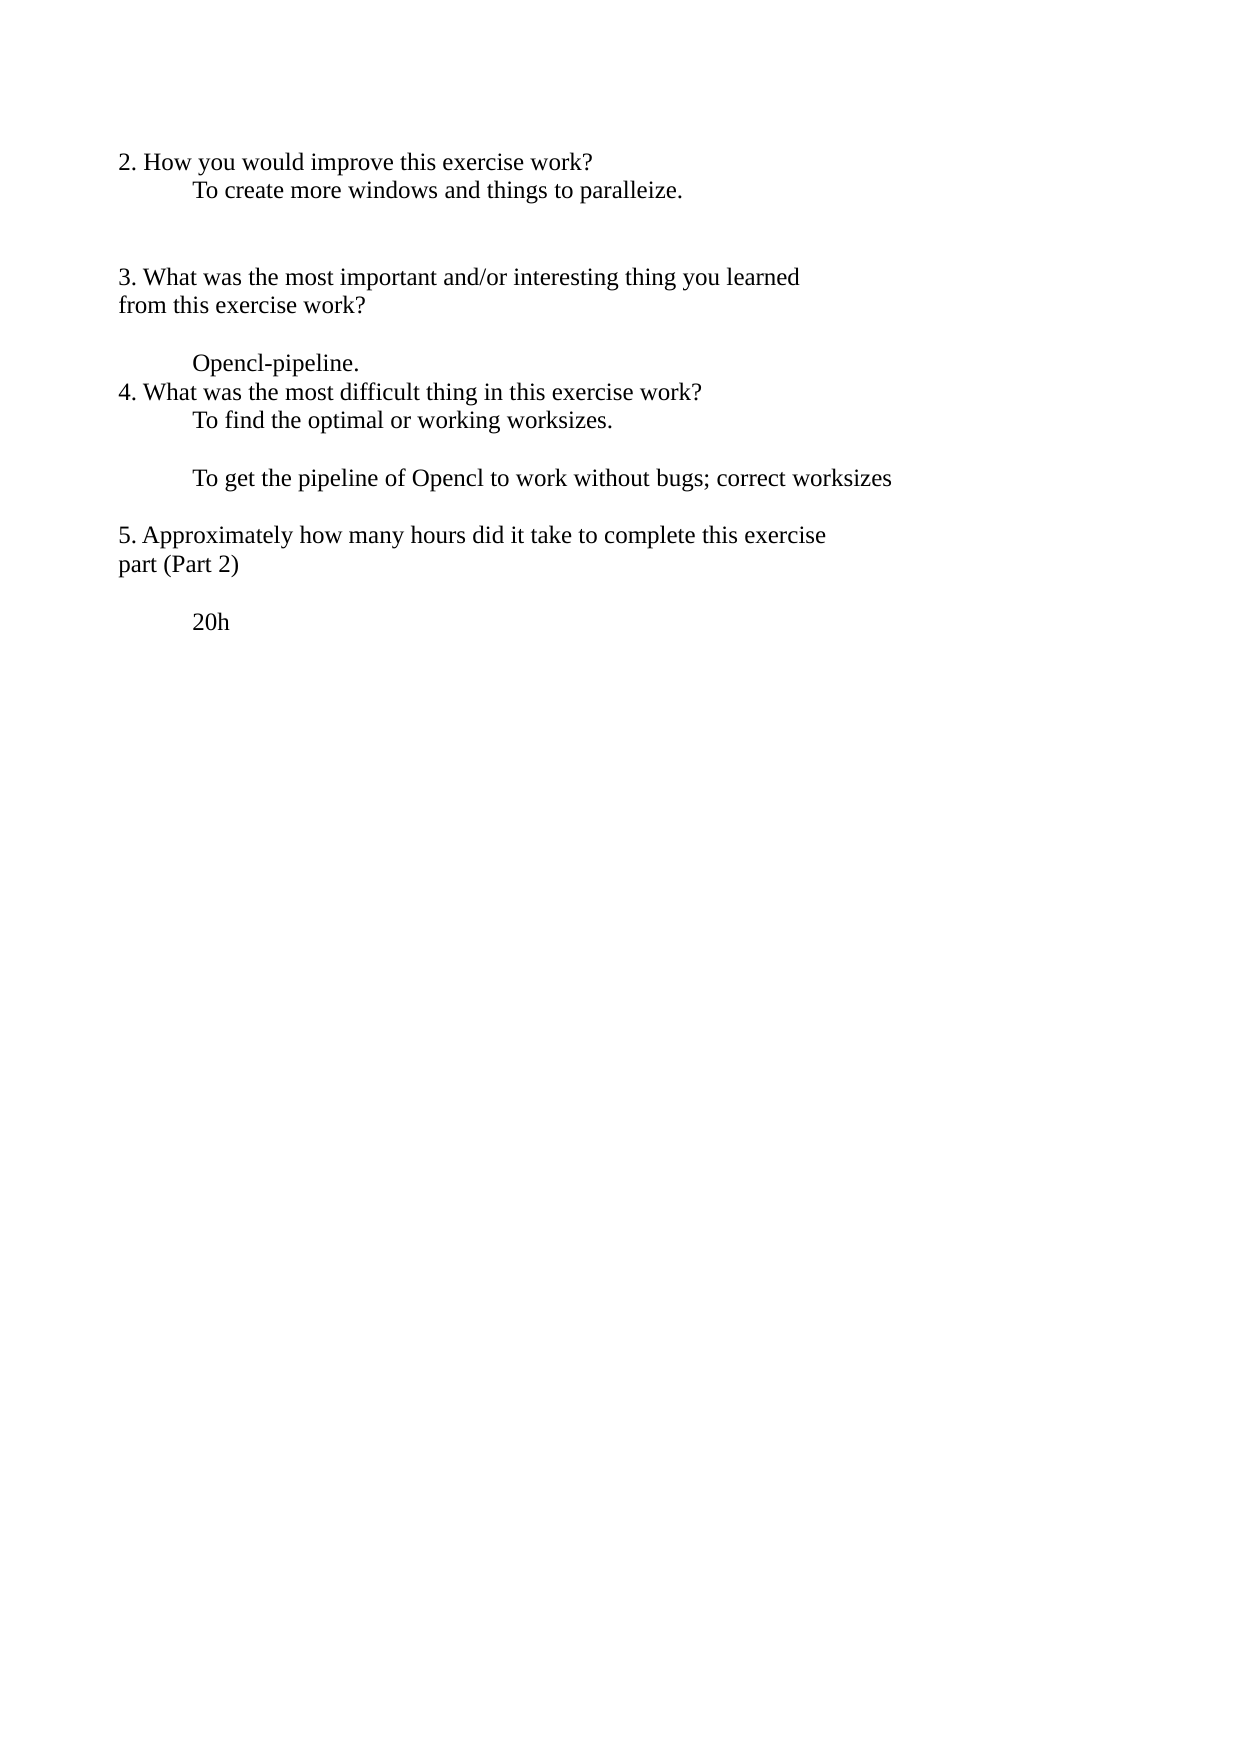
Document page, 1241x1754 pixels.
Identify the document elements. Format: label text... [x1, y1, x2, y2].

text To find the optimal or working worksizes. [118, 406, 1122, 434]
text part (Part 2) [118, 549, 1122, 578]
text 3. What was the most important and/or interesting thing you learned [118, 262, 1122, 291]
text 2. How you would improve this exercise work? [118, 147, 1122, 176]
text 5. Approximately how many hours did it take to complete this exercise [118, 521, 1122, 549]
text from this exercise work? [118, 291, 1122, 319]
text To get the pipeline of Opencl to work without bugs; correct worksizes [118, 463, 1122, 492]
text 4. What was the most difficult thing in this exercise work? [118, 377, 1122, 406]
text Opencl-pipeline. [118, 348, 1122, 377]
text 20h [118, 607, 1122, 636]
text To create more windows and things to paralleize. [118, 176, 1122, 204]
